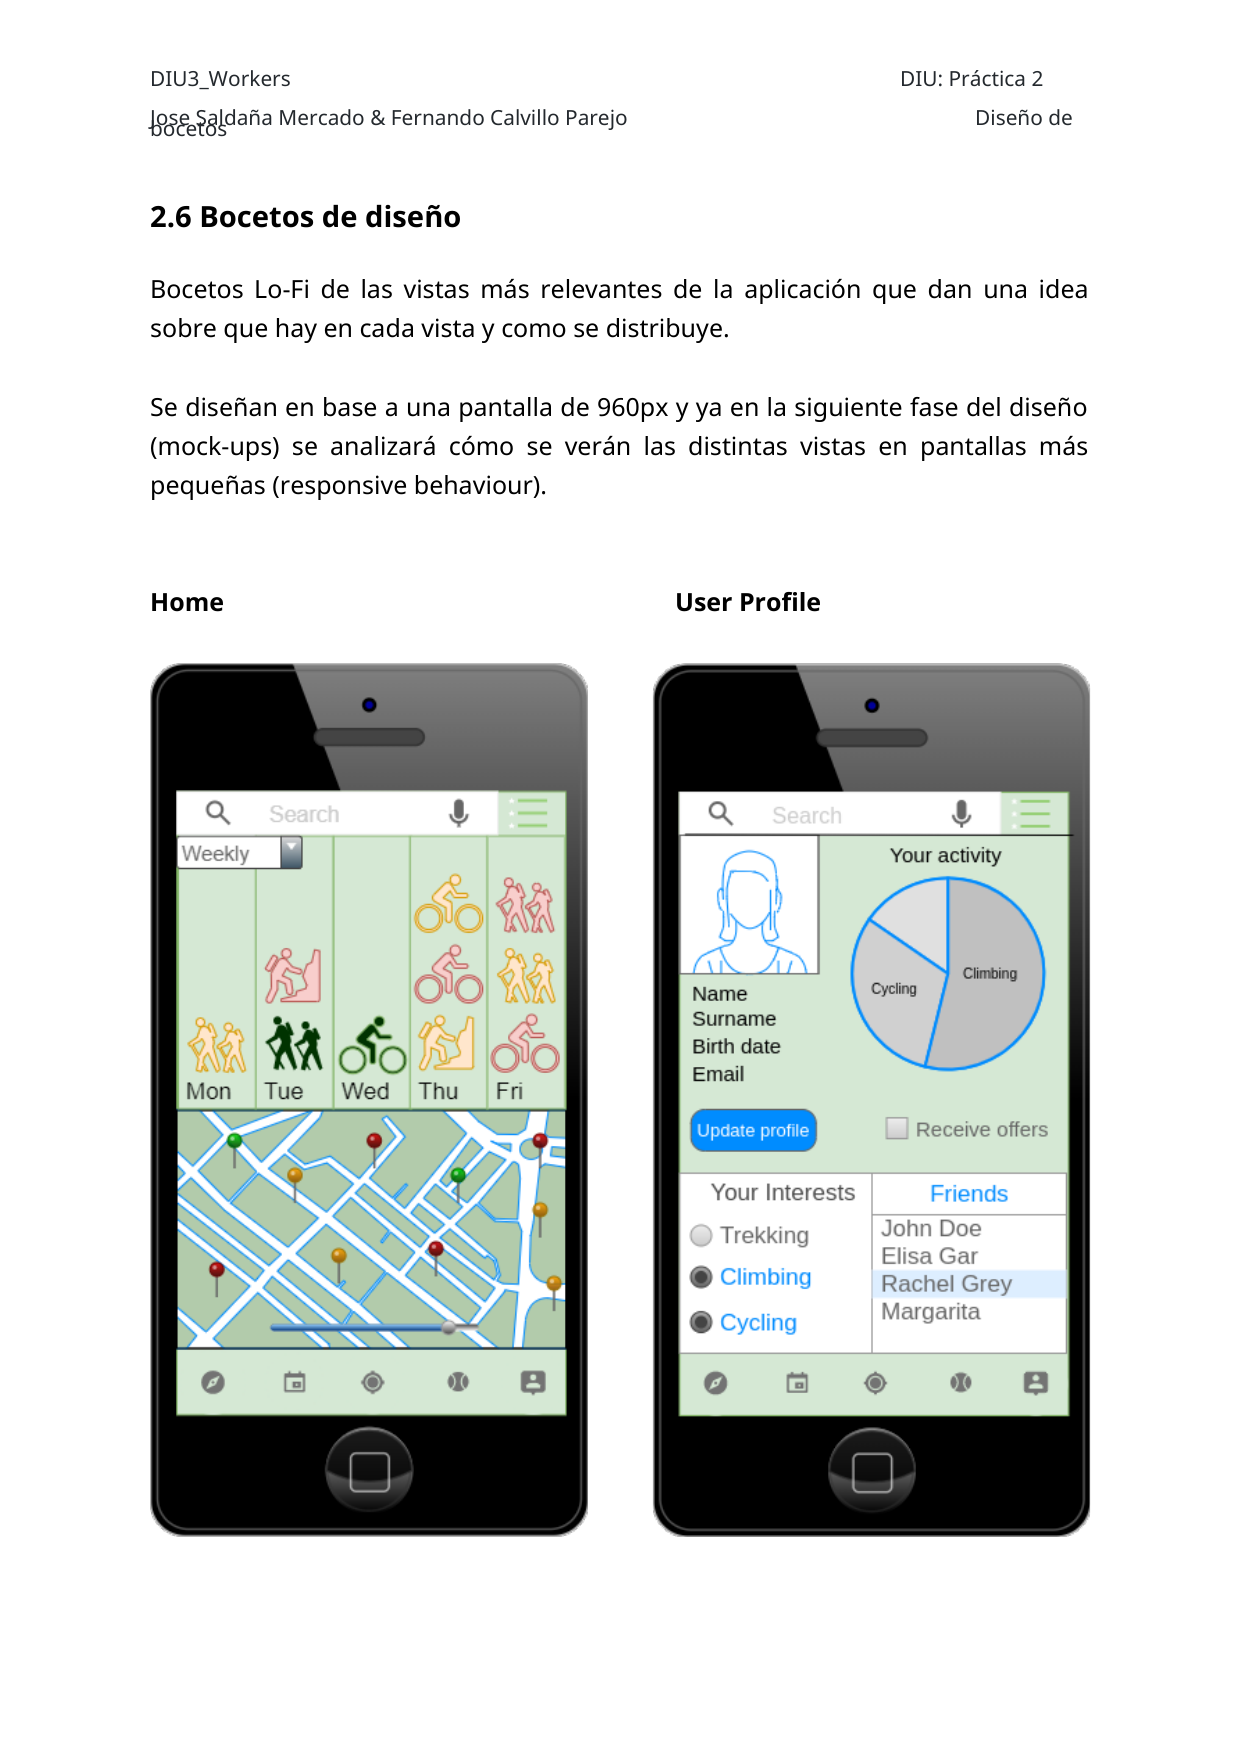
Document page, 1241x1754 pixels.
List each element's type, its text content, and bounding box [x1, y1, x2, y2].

picture [150, 663, 588, 1537]
text Bocetos Lo-Fi de las vistas más relevantes de la aplicación que dan una idea sobre que hay en cada vista y como se distribuye. [150, 272, 1090, 345]
text Se diseñan en base a una pantalla de 960px y ya en la siguiente fase del diseño (mock-ups) se analizará cómo se verán las distintas vistas en pantallas más pequeñas (responsive behaviour). [150, 389, 1090, 502]
picture [652, 663, 1091, 1537]
text Home User Profile [150, 585, 1090, 619]
subtitle 2.6 Bocetos de diseño [150, 196, 1090, 236]
